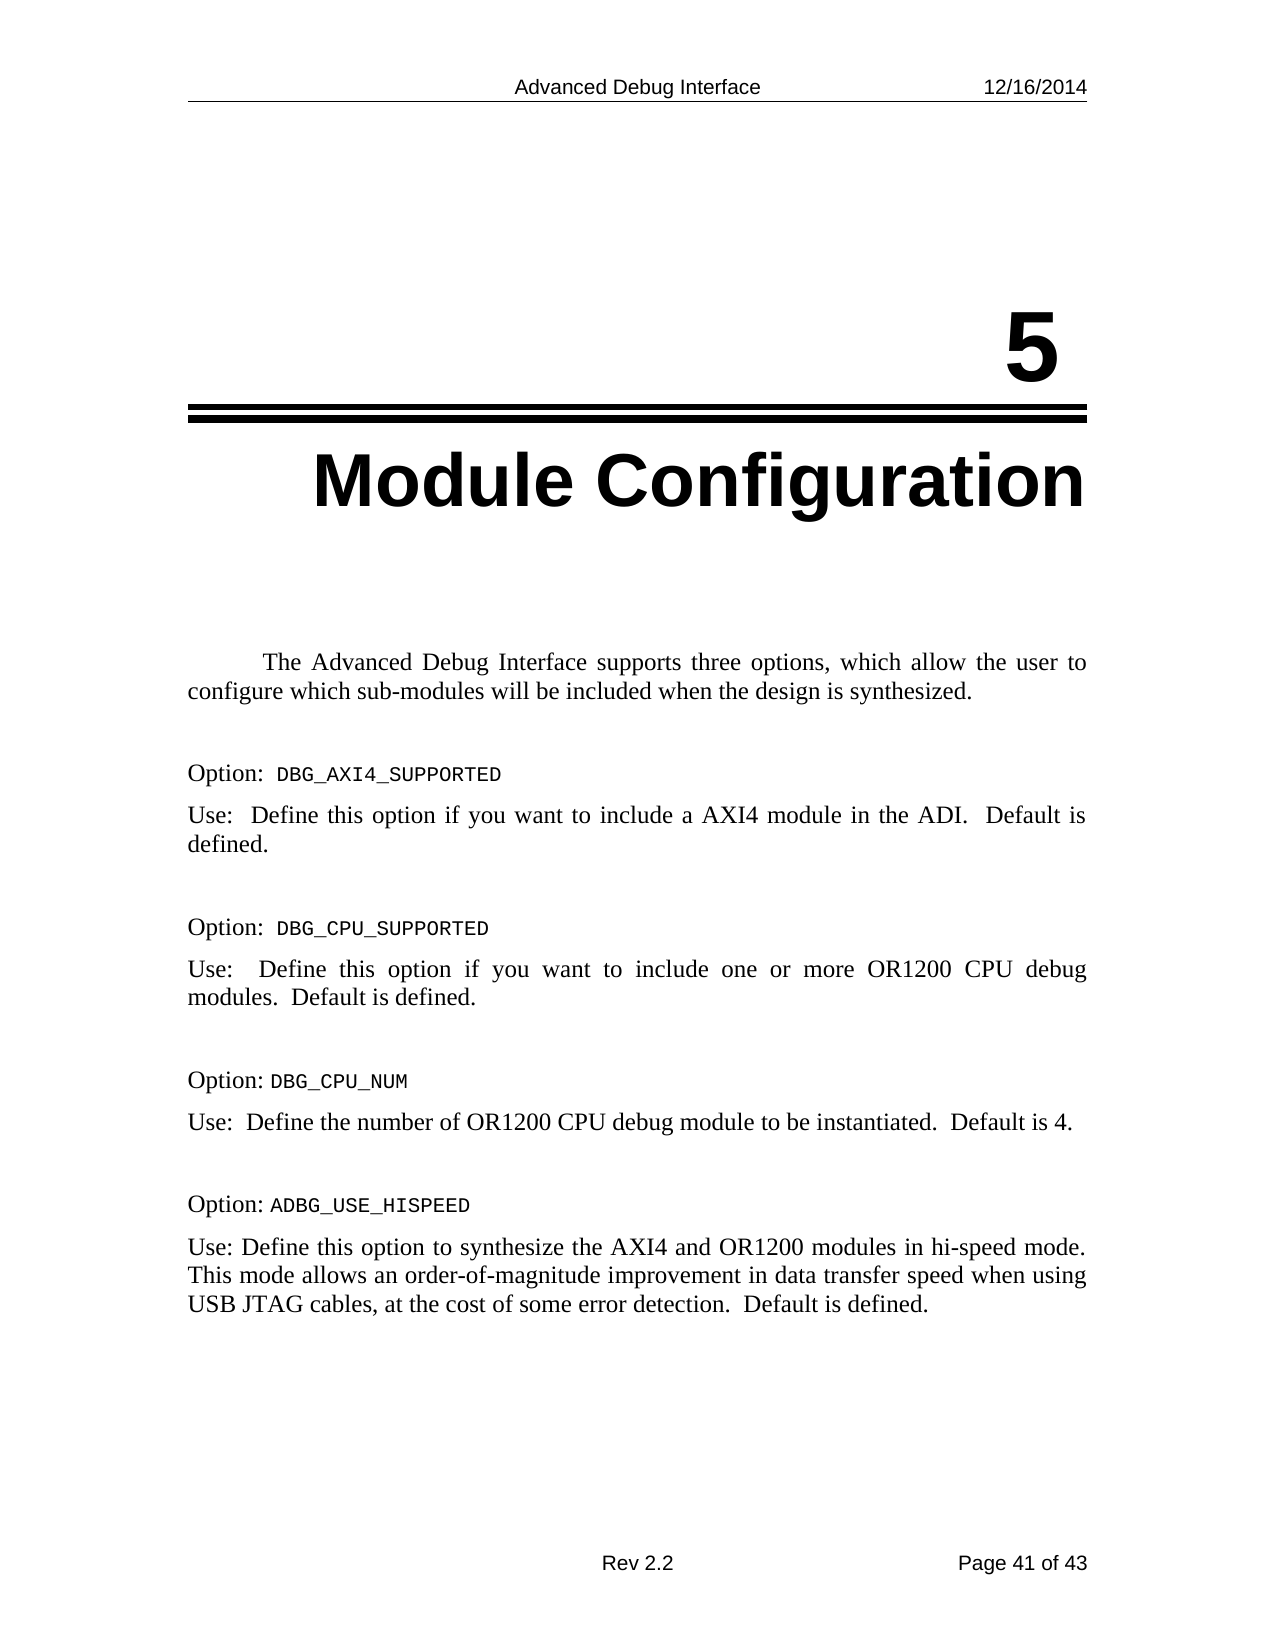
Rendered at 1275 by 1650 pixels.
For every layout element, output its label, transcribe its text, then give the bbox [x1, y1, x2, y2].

text Option: DBG_AXI4_SUPPORTED [187, 758, 1087, 788]
text Use: Define the number of OR1200 CPU debug module to be instantiated. Default is 4. [187, 1107, 1087, 1136]
text Use: Define this option if you want to include one or more OR1200 CPU debug modules. Default is defined. [187, 954, 1087, 1011]
text Use: Define this option to synthesize the AXI4 and OR1200 modules in hi-speed mode. This mode allows an order-of-magnitude improvement in data transfer speed when using USB JTAG cables, at the cost of some error detection. Default is defined. [187, 1232, 1087, 1318]
subtitle Module Configuration [187, 436, 1087, 522]
text Use: Define this option if you want to include a AXI4 module in the ADI. Default is defined. [187, 800, 1087, 858]
text The Advanced Debug Interface supports three options, which allow the user to configure which sub-modules will be included when the design is synthesized. [187, 647, 1087, 704]
text Option: ADBG_USE_HISPEED [187, 1189, 1087, 1219]
text Option: DBG_CPU_SUPPORTED [187, 912, 1087, 941]
text Option: DBG_CPU_NUM [187, 1065, 1087, 1094]
